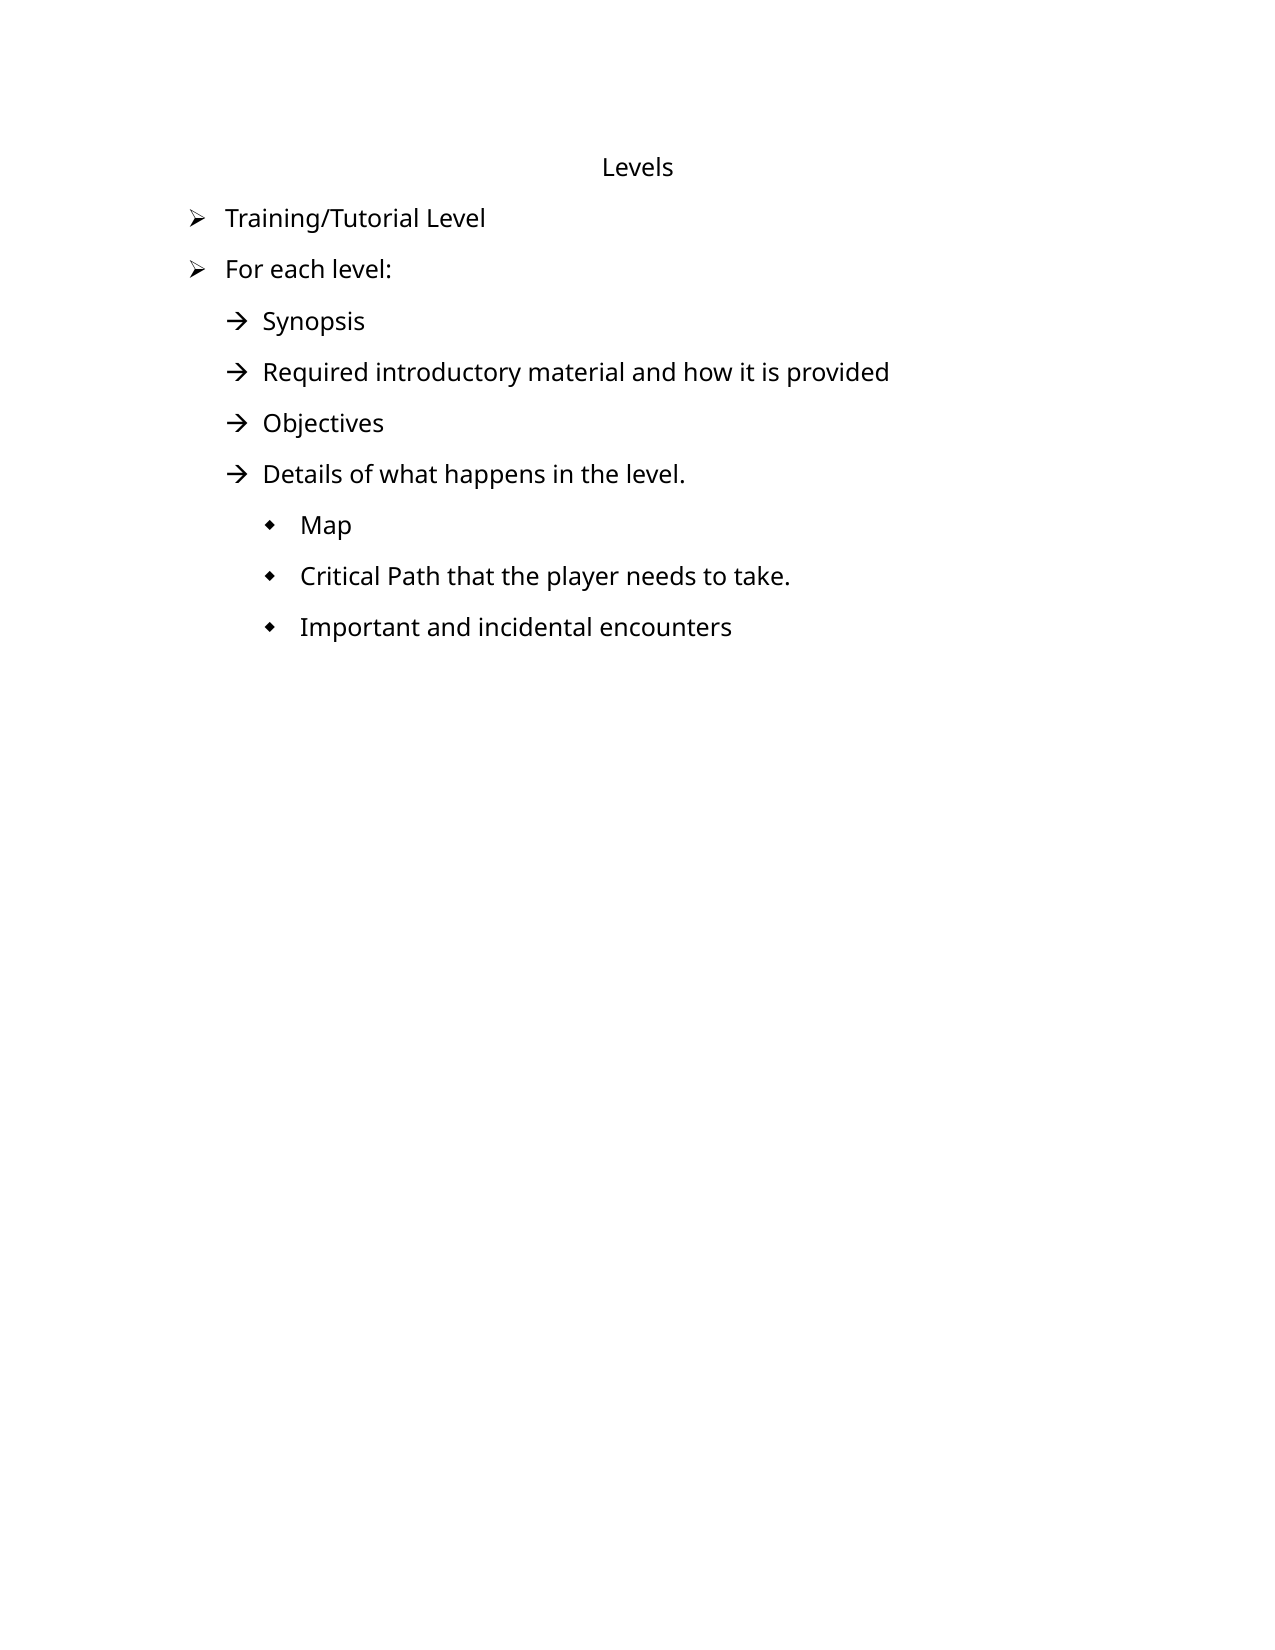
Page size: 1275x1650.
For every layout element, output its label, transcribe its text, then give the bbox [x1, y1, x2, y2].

list Details of what happens in the level. [225, 456, 1125, 490]
text Levels [150, 150, 1125, 184]
list Critical Path that the player needs to take. [262, 558, 1125, 592]
list For each level: [187, 252, 1125, 286]
list Synopsis [225, 303, 1125, 337]
list Objectives [225, 405, 1125, 439]
list Map [262, 507, 1125, 541]
list Required introductory material and how it is provided [225, 354, 1125, 388]
list Important and incidental encounters [262, 609, 1125, 643]
list Training/Tutorial Level [187, 201, 1125, 235]
